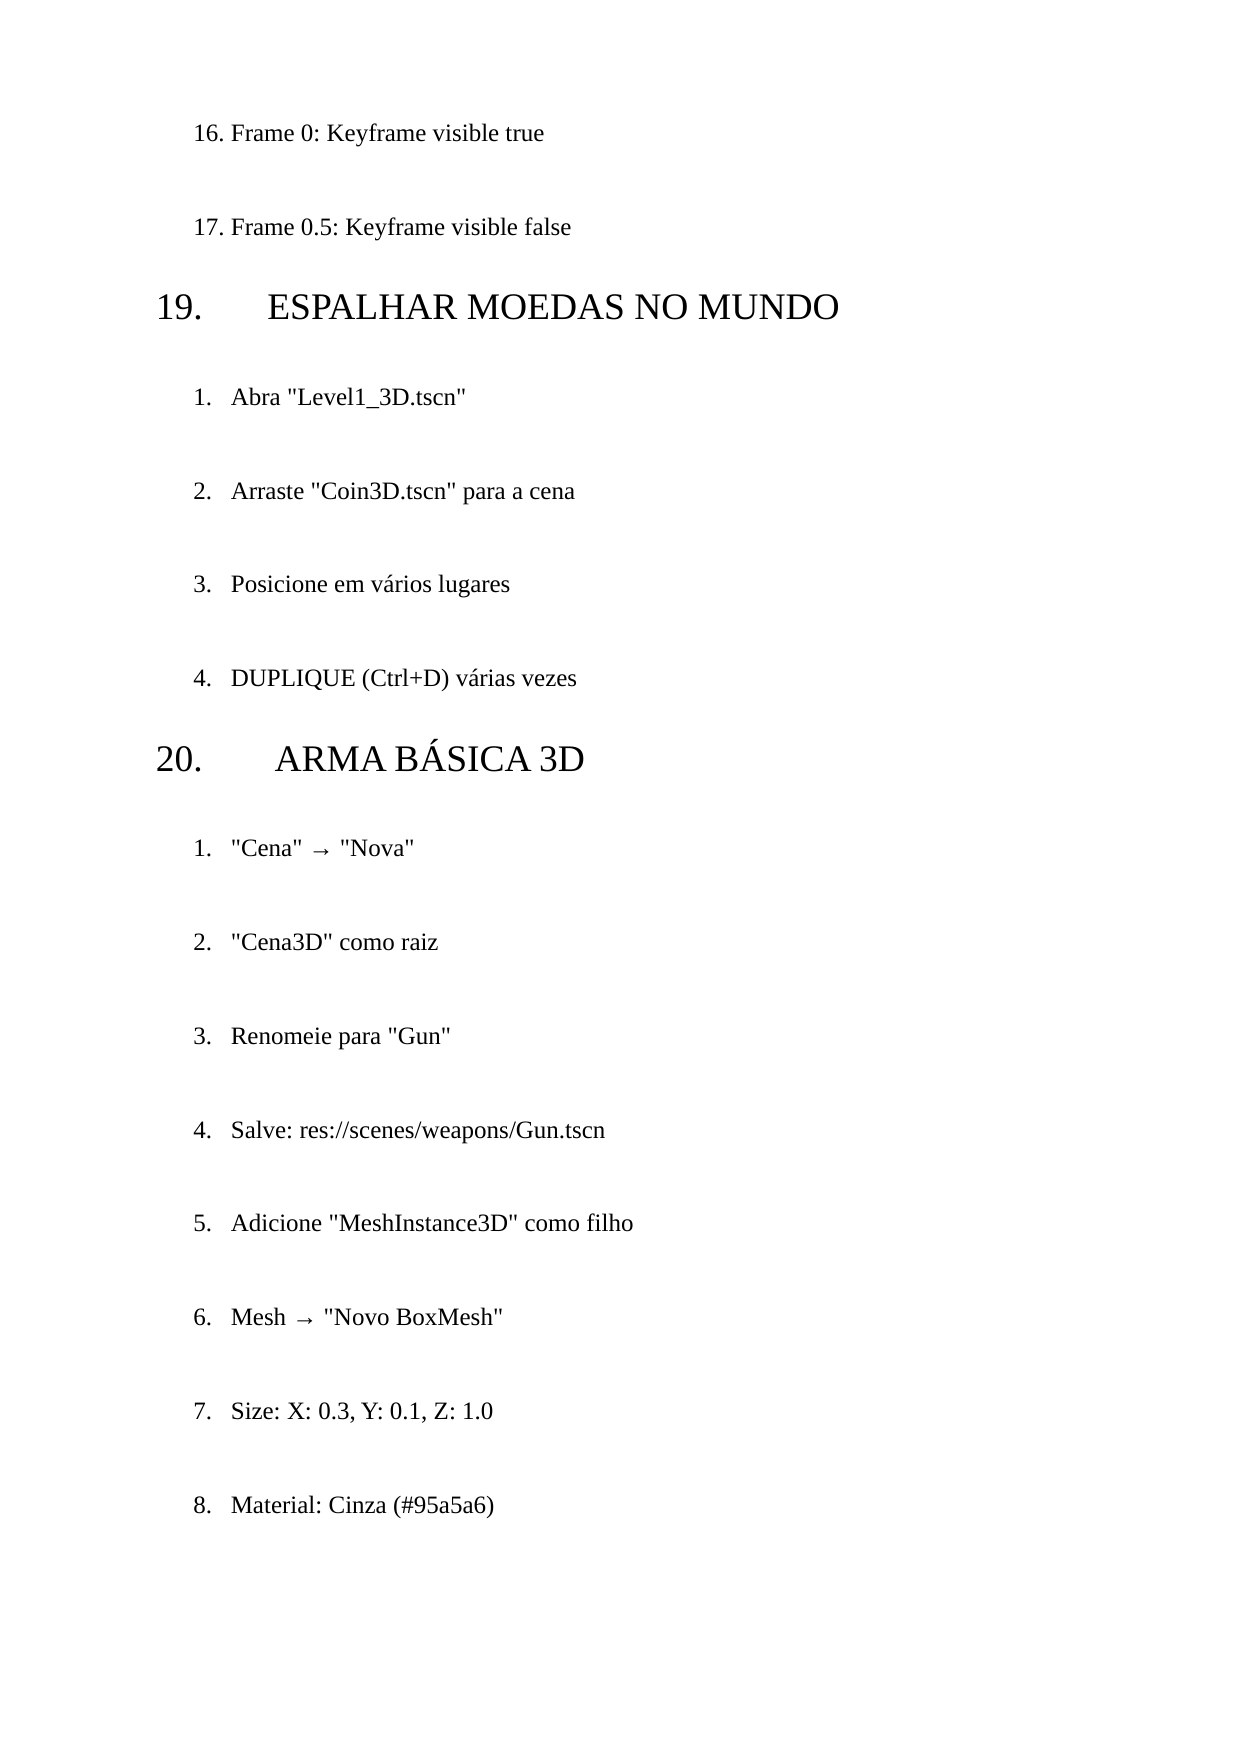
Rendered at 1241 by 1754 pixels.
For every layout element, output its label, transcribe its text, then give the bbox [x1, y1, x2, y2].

subtitle ARMA BÁSICA 3D [156, 736, 1122, 779]
subtitle ESPALHAR MOEDAS NO MUNDO [156, 285, 1122, 328]
list Frame 0.5: Keyframe visible false [193, 212, 1122, 241]
list "Cena3D" como raiz [193, 927, 1122, 956]
list Material: Cinza (#95a5a6) [193, 1490, 1122, 1518]
list Abra "Level1_3D.tscn" [193, 382, 1122, 411]
list Arraste "Coin3D.tscn" para a cena [193, 476, 1122, 504]
list Size: X: 0.3, Y: 0.1, Z: 1.0 [193, 1396, 1122, 1425]
list Mesh → "Novo BoxMesh" [193, 1302, 1122, 1331]
list "Cena" → "Nova" [193, 833, 1122, 862]
list Adicione "MeshInstance3D" como filho [193, 1208, 1122, 1237]
list DUPLIQUE (Ctrl+D) várias vezes [193, 663, 1122, 692]
list Renomeie para "Gun" [193, 1021, 1122, 1050]
list Posicione em vários lugares [193, 569, 1122, 598]
list Salve: res://scenes/weapons/Gun.tscn [193, 1115, 1122, 1143]
list Frame 0: Keyframe visible true [193, 118, 1122, 147]
